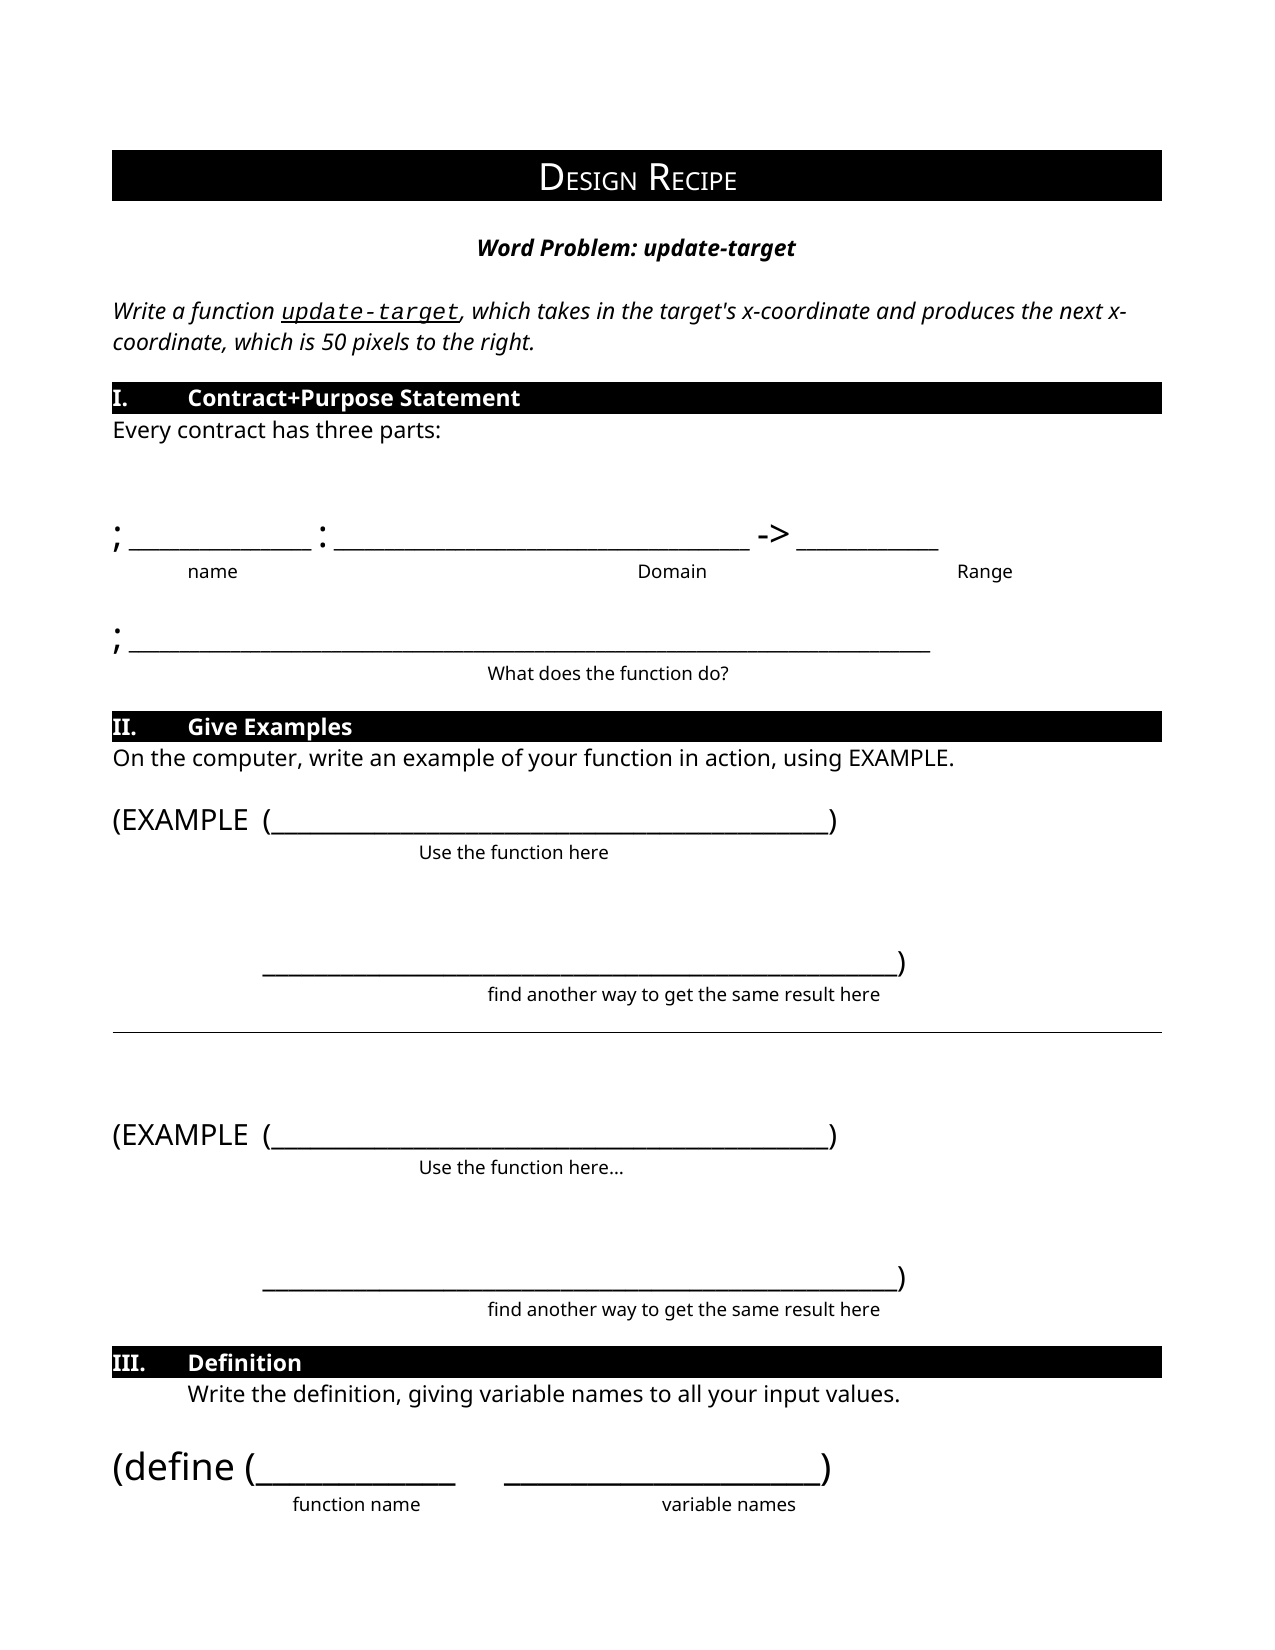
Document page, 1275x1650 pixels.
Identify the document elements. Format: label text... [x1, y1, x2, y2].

text On the computer, write an example of your function in action, using EXAMPLE. [112, 742, 1162, 773]
text Use the function here… [337, 1154, 1162, 1180]
text find another way to get the same result here [487, 1296, 1162, 1321]
text ; __________________ : _________________________________________ -> ______________ [112, 507, 1162, 558]
text _________________________________________________) [187, 1256, 1162, 1296]
text Every contract has three parts: [112, 414, 1162, 445]
text function name variable names [112, 1491, 1162, 1517]
text Word Problem: update-target [112, 232, 1162, 263]
text ; _______________________________________________________________________________ [112, 609, 1162, 661]
text Write a function update-target, which takes in the target's x-coordinate and produces the next x-coordinate, which is 50 pixels to the right. [112, 295, 1162, 357]
list Write the definition, giving variable names to all your input values. [150, 1378, 1162, 1409]
subtitle Give Examples [112, 711, 1162, 742]
text _________________________________________________) [187, 941, 1162, 981]
text (EXAMPLE (___________________________________________) [112, 1114, 1162, 1154]
text (EXAMPLE (___________________________________________) [112, 799, 1162, 839]
text Use the function here [337, 839, 1162, 865]
text find another way to get the same result here [487, 981, 1162, 1006]
text (define (____________ ___________________) [112, 1440, 1162, 1491]
text What does the function do? [112, 661, 1162, 686]
subtitle Contract+Purpose Statement [112, 382, 1162, 414]
text name Domain Range [112, 558, 1162, 584]
subtitle Design Recipe [112, 150, 1162, 201]
subtitle Definition [112, 1346, 1162, 1378]
